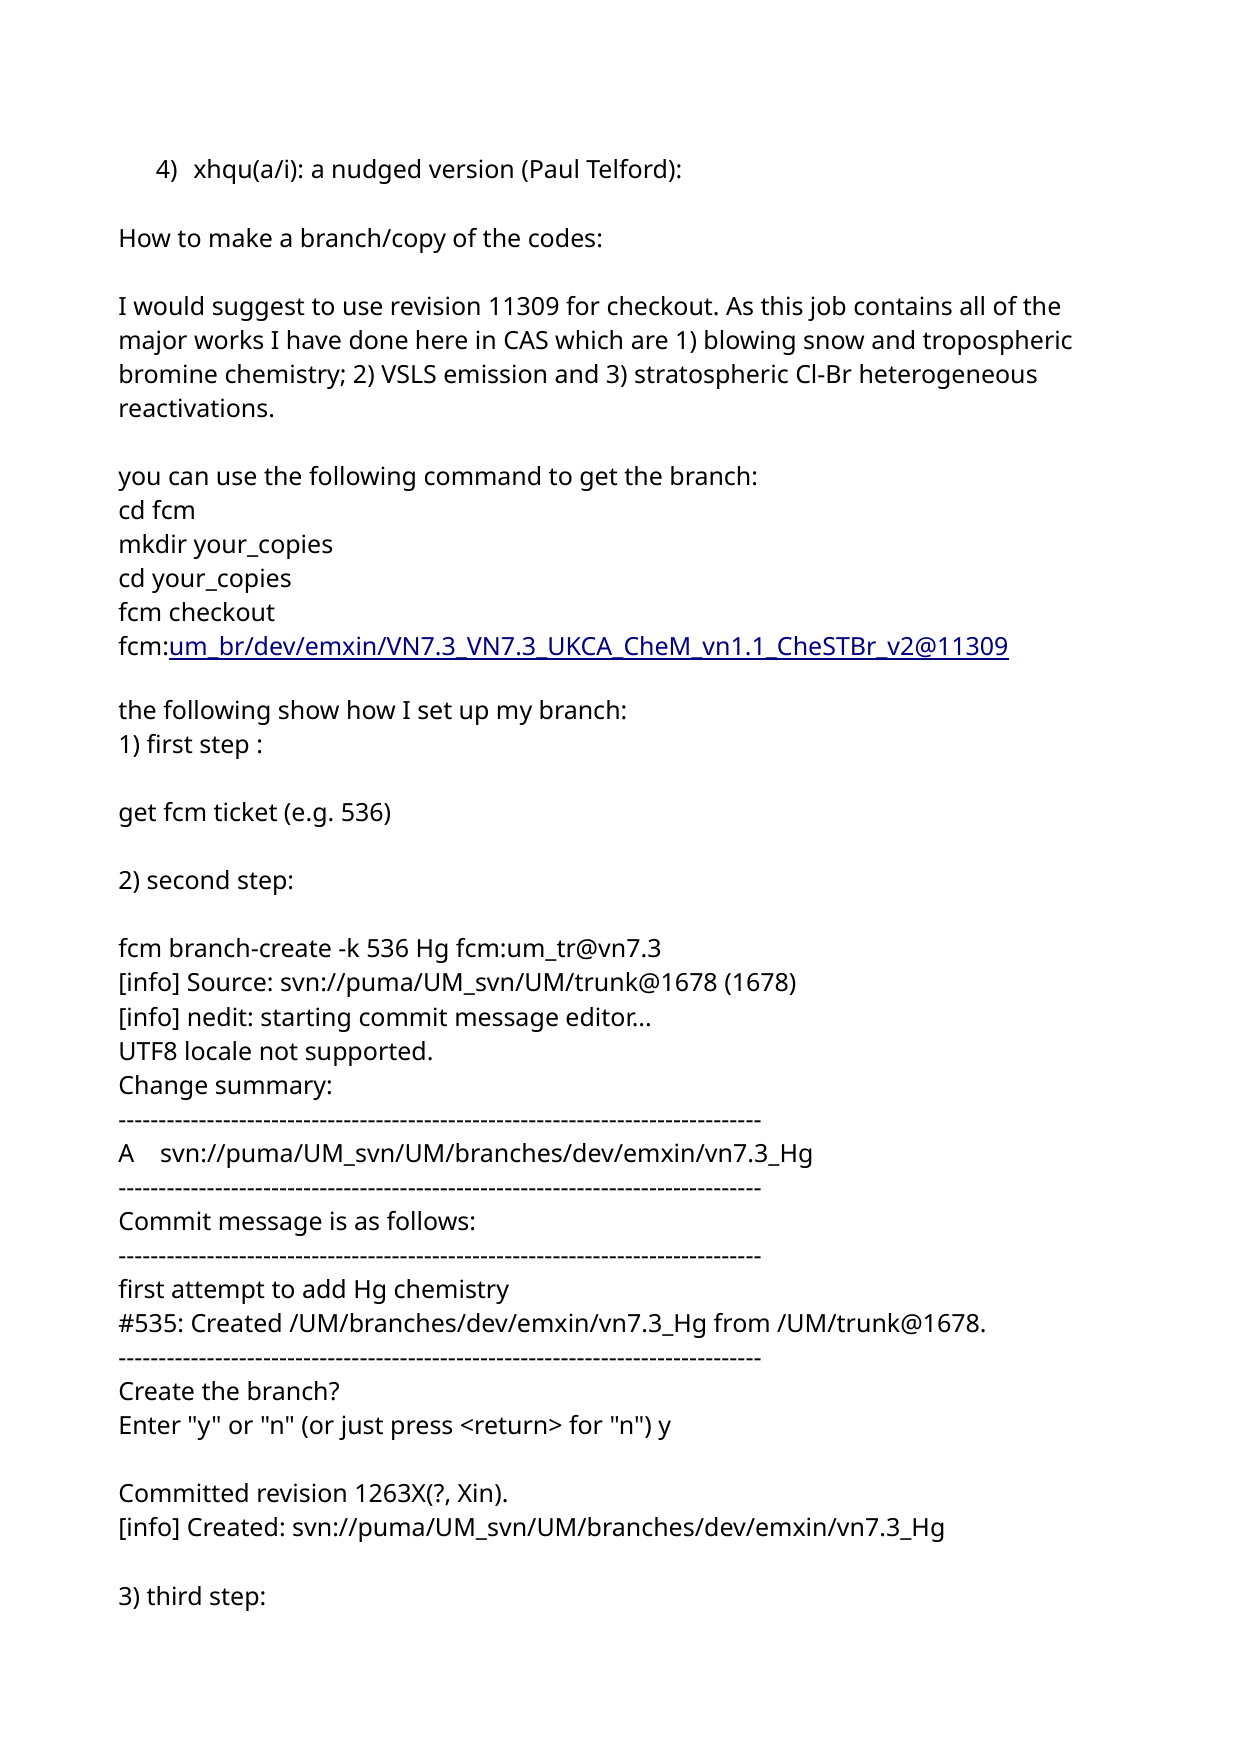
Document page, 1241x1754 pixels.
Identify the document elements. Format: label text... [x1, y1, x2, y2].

text [info] Source: svn://puma/UM_svn/UM/trunk@1678 (1678) [118, 965, 1122, 999]
text -------------------------------------------------------------------------------- [118, 1101, 1122, 1135]
text Enter "y" or "n" (or just press <return> for "n") y [118, 1408, 1122, 1442]
text Create the branch? [118, 1374, 1122, 1408]
text 2) second step: [118, 863, 1122, 897]
text you can use the following command to get the branch: [118, 459, 1122, 493]
text cd your_copies [118, 561, 1122, 595]
text fcm checkout fcm:um_br/dev/emxin/VN7.3_VN7.3_UKCA_CheM_vn1.1_CheSTBr_v2@11309 [118, 595, 1122, 663]
text Change summary: [118, 1067, 1122, 1101]
text [info] nedit: starting commit message editor... [118, 999, 1122, 1033]
text 1) first step : [118, 727, 1122, 761]
text UTF8 locale not supported. [118, 1033, 1122, 1067]
text get fcm ticket (e.g. 536) [118, 795, 1122, 829]
text #535: Created /UM/branches/dev/emxin/vn7.3_Hg from /UM/trunk@1678. [118, 1306, 1122, 1340]
text 3) third step: [118, 1578, 1122, 1612]
text mkdir your_copies [118, 527, 1122, 561]
text Committed revision 1263X(?, Xin). [118, 1476, 1122, 1510]
text fcm branch-create -k 536 Hg fcm:um_tr@vn7.3 [118, 931, 1122, 965]
text A svn://puma/UM_svn/UM/branches/dev/emxin/vn7.3_Hg [118, 1135, 1122, 1169]
text How to make a branch/copy of the codes: [118, 220, 1122, 254]
list xhqu(a/i): a nudged version (Paul Telford): [156, 152, 1122, 186]
text -------------------------------------------------------------------------------- [118, 1340, 1122, 1374]
text the following show how I set up my branch: [118, 693, 1122, 727]
text [info] Created: svn://puma/UM_svn/UM/branches/dev/emxin/vn7.3_Hg [118, 1510, 1122, 1544]
text -------------------------------------------------------------------------------- [118, 1238, 1122, 1272]
text first attempt to add Hg chemistry [118, 1272, 1122, 1306]
text I would suggest to use revision 11309 for checkout. As this job contains all of the major works I have done here in CAS which are 1) blowing snow and tropospheric bromine chemistry; 2) VSLS emission and 3) stratospheric Cl-Br heterogeneous reactivations. [118, 288, 1122, 425]
text Commit message is as follows: [118, 1203, 1122, 1238]
text cd fcm [118, 493, 1122, 527]
text -------------------------------------------------------------------------------- [118, 1169, 1122, 1203]
